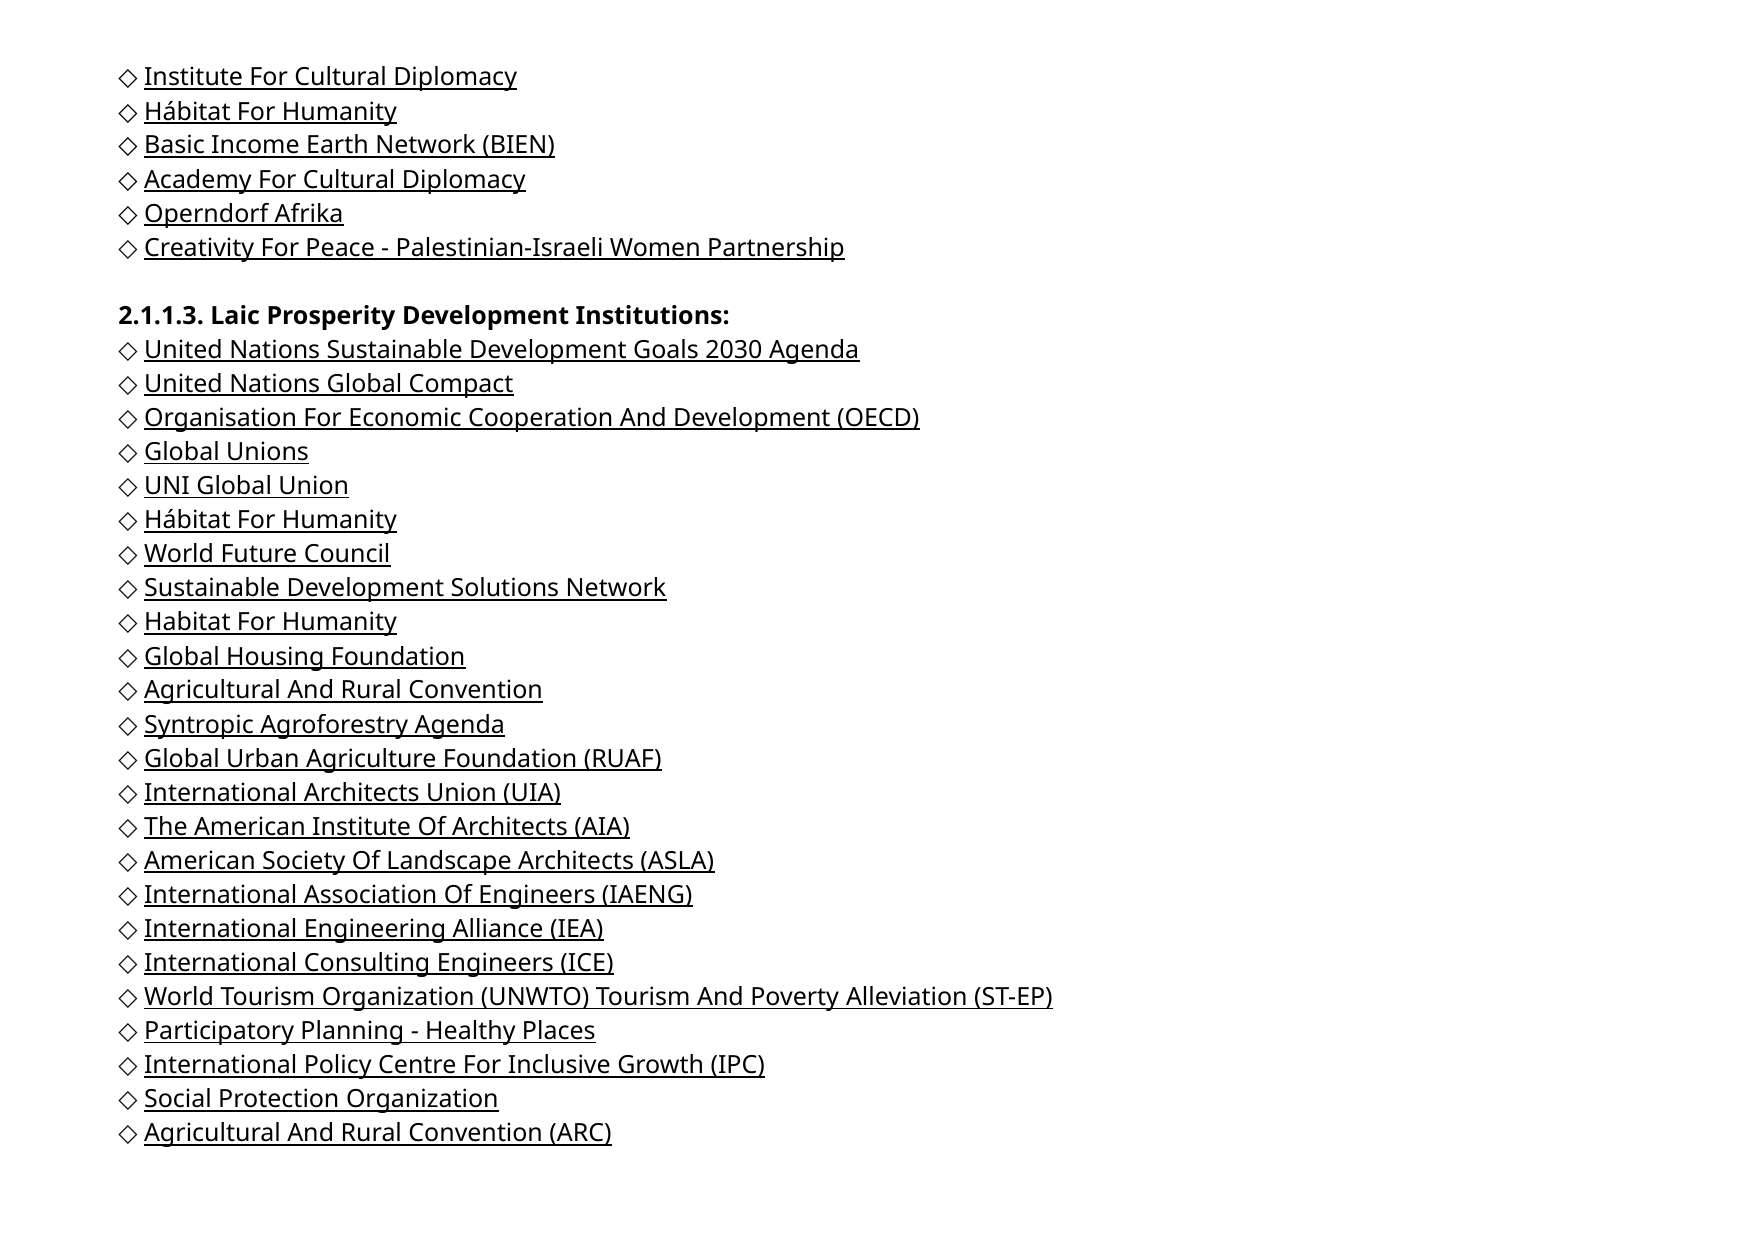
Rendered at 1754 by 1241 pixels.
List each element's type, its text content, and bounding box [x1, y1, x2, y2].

text ◇ International Architects Union (UIA) [118, 774, 1695, 808]
subtitle ◇ Operndorf Afrika [118, 195, 1695, 229]
text ◇ Habitat For Humanity [118, 604, 1695, 638]
subtitle ◇ Creativity For Peace - Palestinian-Israeli Women Partnership [118, 229, 1695, 263]
text ◇ World Tourism Organization (UNWTO) Tourism And Poverty Alleviation (ST-EP) [118, 979, 1695, 1013]
text ◇ International Consulting Engineers (ICE) [118, 945, 1695, 979]
text ◇ Agricultural And Rural Convention (ARC) [118, 1115, 1695, 1149]
subtitle ◇ Academy For Cultural Diplomacy [118, 161, 1695, 195]
text ◇ Social Protection Organization [118, 1081, 1695, 1115]
text ◇ Sustainable Development Solutions Network [118, 570, 1695, 604]
text ◇ American Society Of Landscape Architects (ASLA) [118, 842, 1695, 877]
text ◇ Global Urban Agriculture Foundation (RUAF) [118, 740, 1695, 774]
text ◇ Global Unions [118, 434, 1695, 468]
text ◇ Organisation For Economic Cooperation And Development (OECD) [118, 400, 1695, 434]
text ◇ Global Housing Foundation [118, 638, 1695, 672]
text ◇ International Engineering Alliance (IEA) [118, 911, 1695, 945]
text ◇ Hábitat For Humanity [118, 502, 1695, 536]
text ◇ World Future Council [118, 536, 1695, 570]
text ◇ UNI Global Union [118, 468, 1695, 502]
text ◇ International Policy Centre For Inclusive Growth (IPC) [118, 1047, 1695, 1081]
text ◇ Syntropic Agroforestry Agenda [118, 706, 1695, 740]
text ◇ Agricultural And Rural Convention [118, 672, 1695, 706]
text ◇ United Nations Sustainable Development Goals 2030 Agenda [118, 332, 1695, 366]
text 2.1.1.3. Laic Prosperity Development Institutions: [118, 297, 1695, 332]
text ◇ International Association Of Engineers (IAENG) [118, 877, 1695, 911]
text ◇ United Nations Global Compact [118, 366, 1695, 400]
text ◇ The American Institute Of Architects (AIA) [118, 808, 1695, 842]
subtitle ◇ Hábitat For Humanity [118, 93, 1695, 127]
text ◇ Participatory Planning - Healthy Places [118, 1013, 1695, 1047]
subtitle ◇ Basic Income Earth Network (BIEN) [118, 127, 1695, 161]
subtitle ◇ Institute For Cultural Diplomacy [118, 59, 1695, 93]
